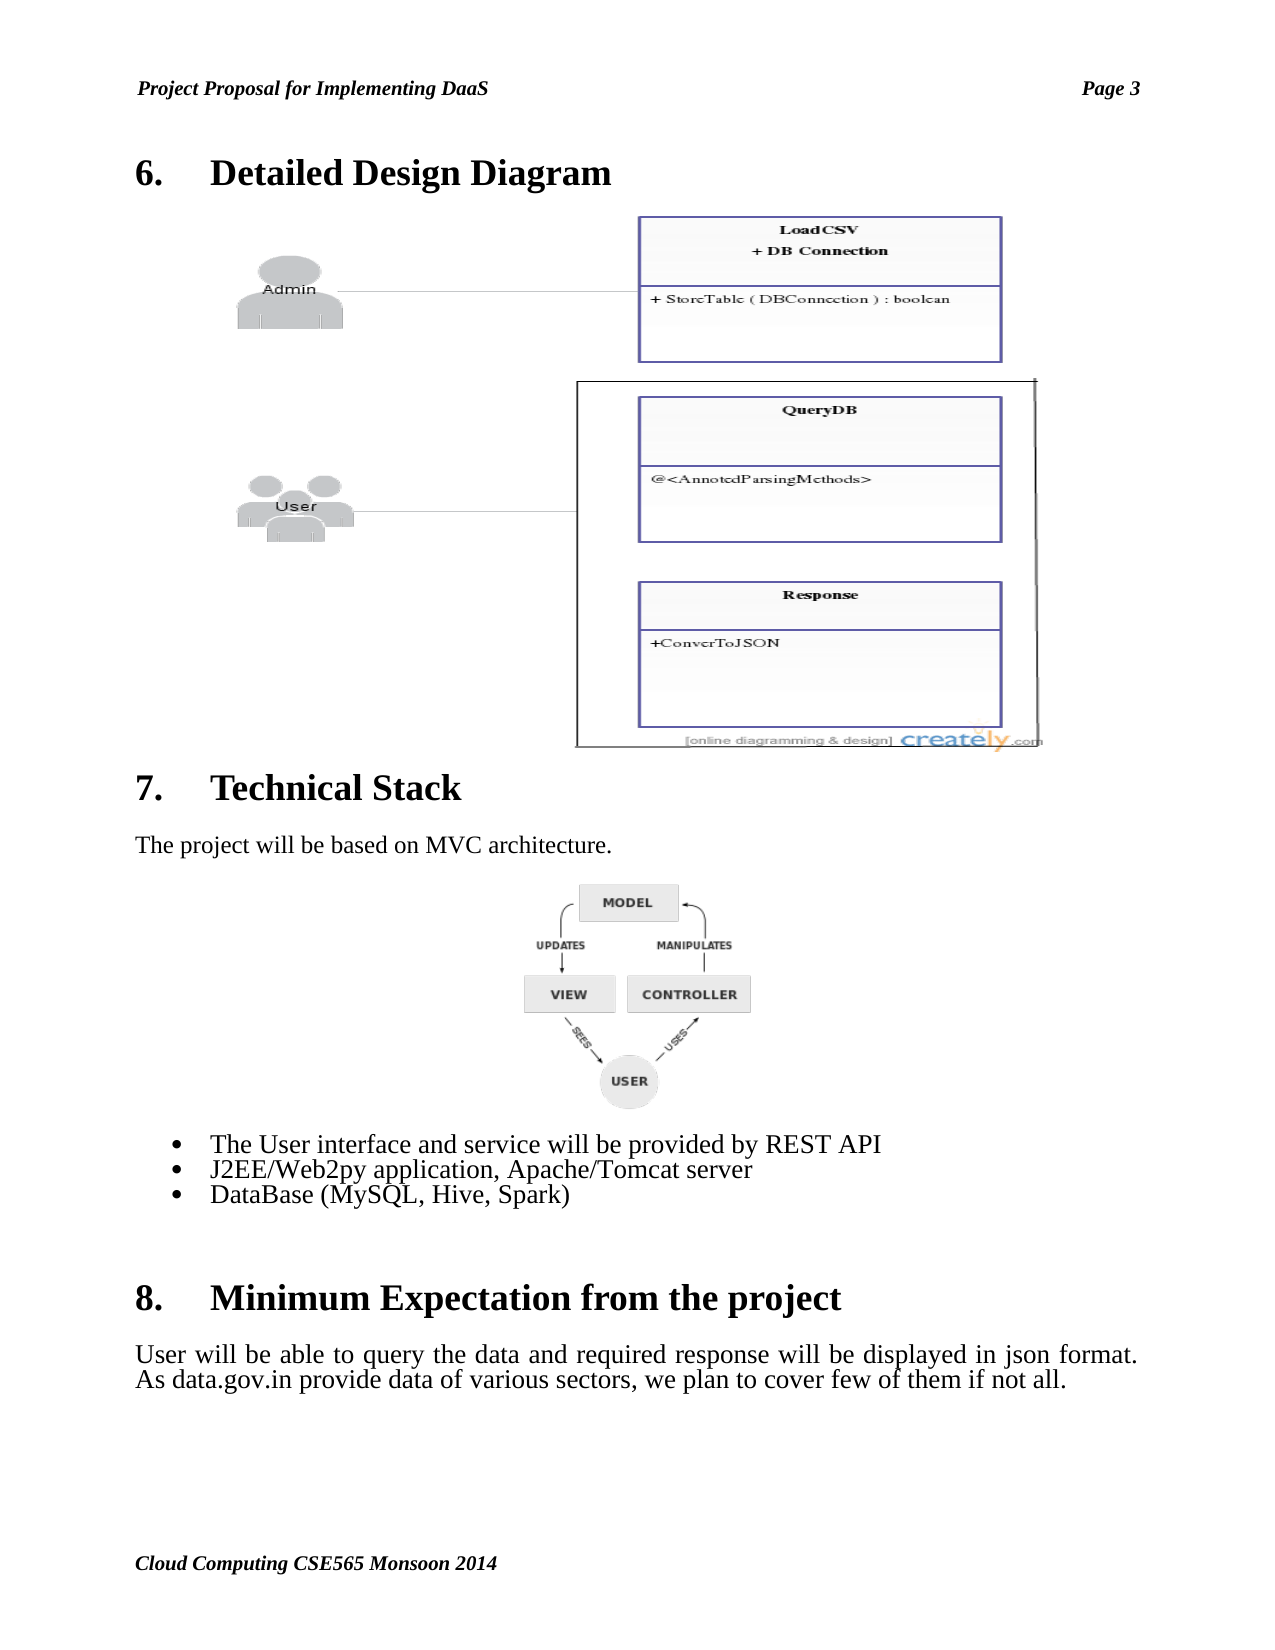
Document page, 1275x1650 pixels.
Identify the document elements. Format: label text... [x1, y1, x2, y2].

picture [223, 206, 1052, 756]
subtitle Technical Stack [135, 766, 1140, 809]
text The project will be based on MVC architecture. [135, 834, 1140, 859]
picture [517, 875, 758, 1119]
subtitle Detailed Design Diagram [135, 150, 1140, 193]
list J2EE/Web2py application, Apache/Tomcat server [172, 1159, 1140, 1184]
subtitle Minimum Expectation from the project [135, 1275, 1140, 1318]
list DataBase (MySQL, Hive, Spark) [172, 1184, 1140, 1209]
list The User interface and service will be provided by REST API [172, 1134, 1140, 1159]
text User will be able to query the data and required response will be displayed in json format. As data.gov.in provide data of various sectors, we plan to cover few of them if not all. [135, 1343, 1140, 1393]
